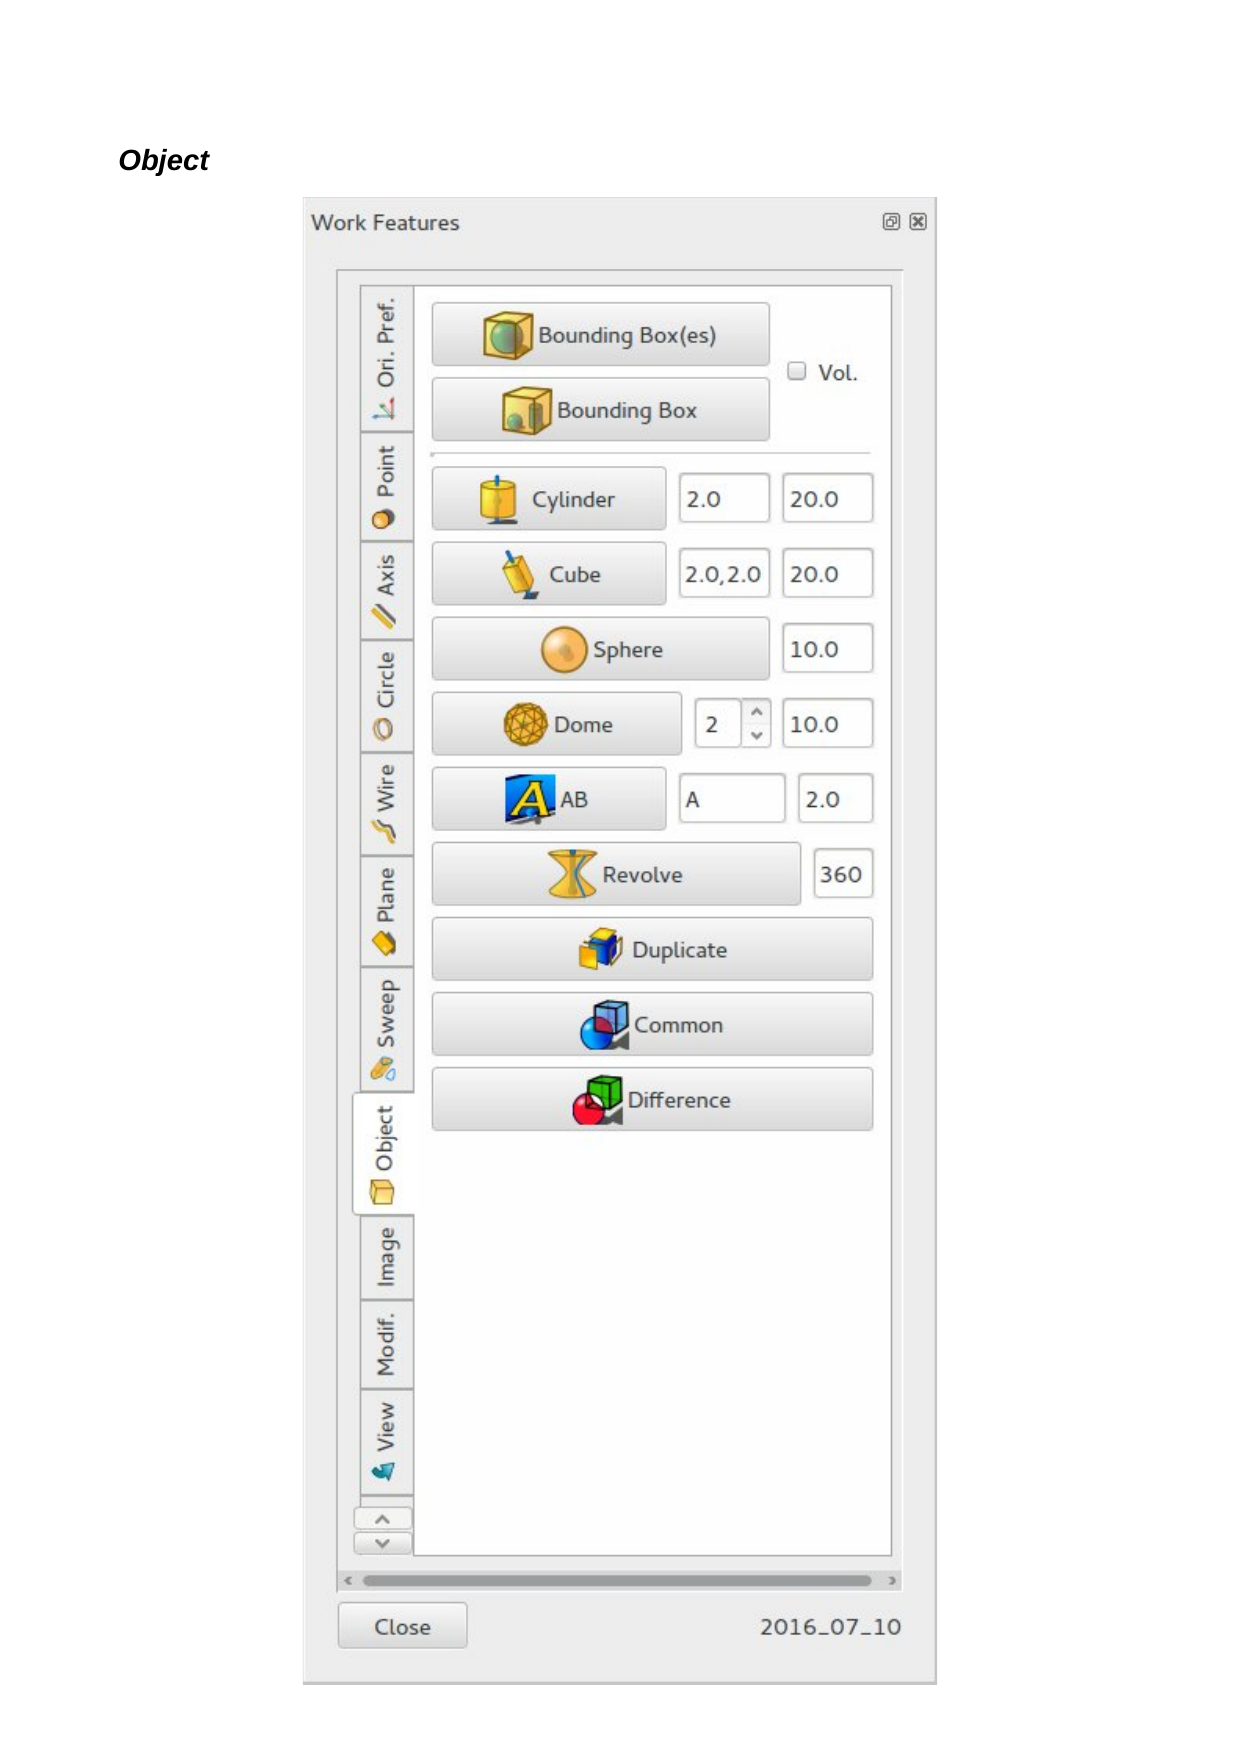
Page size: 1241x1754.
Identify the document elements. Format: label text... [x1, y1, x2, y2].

picture [302, 197, 938, 1685]
subtitle Object [118, 143, 1122, 177]
